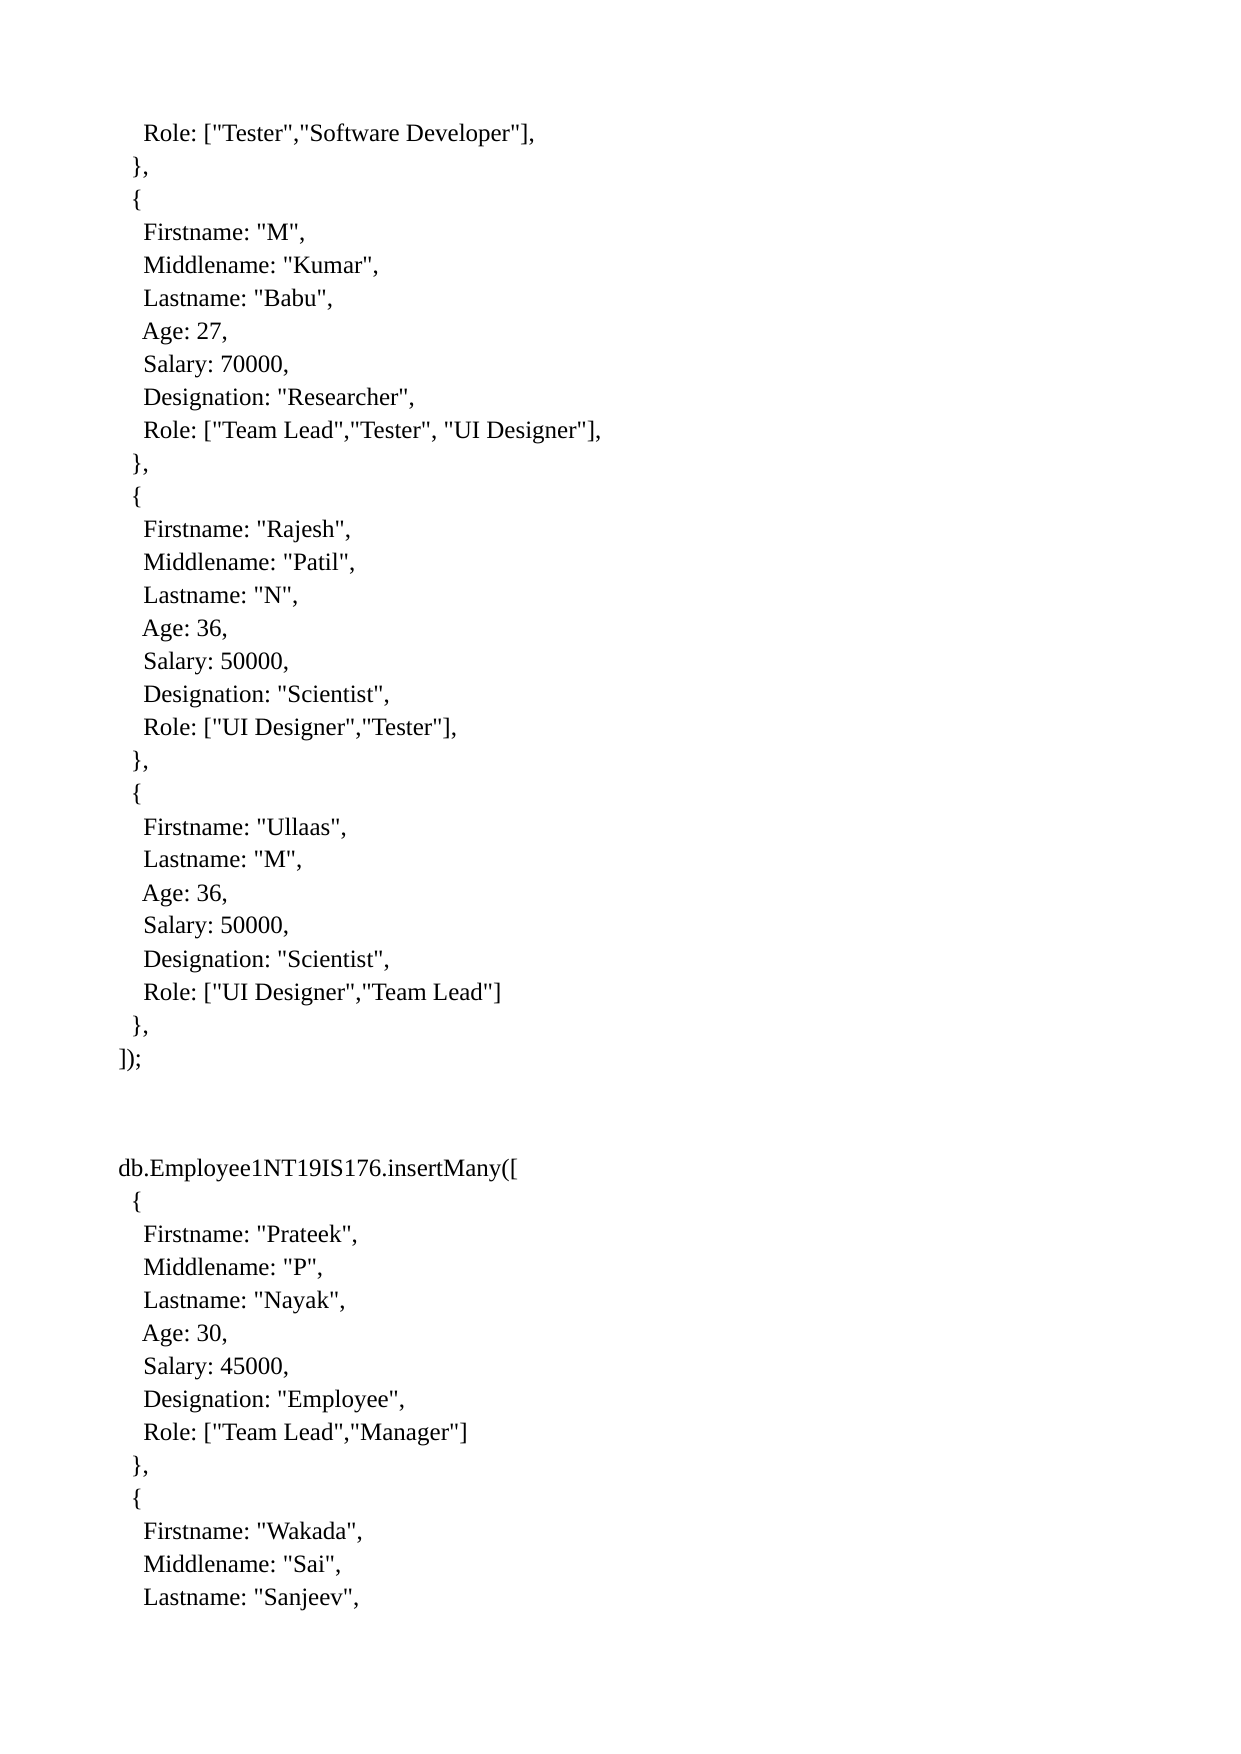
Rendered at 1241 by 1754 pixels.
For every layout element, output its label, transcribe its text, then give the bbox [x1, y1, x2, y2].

text { [118, 1483, 1122, 1512]
text }, [118, 746, 1122, 774]
text Lastname: "Babu", [118, 283, 1122, 312]
text Age: 30, [118, 1318, 1122, 1347]
text Age: 36, [118, 613, 1122, 642]
text Role: ["Team Lead","Manager"] [118, 1417, 1122, 1446]
text Role: ["Team Lead","Tester", "UI Designer"], [118, 415, 1122, 444]
text }, [118, 151, 1122, 180]
text Designation: "Researcher", [118, 382, 1122, 411]
text Salary: 50000, [118, 911, 1122, 939]
text { [118, 481, 1122, 510]
text Middlename: "Sai", [118, 1549, 1122, 1578]
text Role: ["Tester","Software Developer"], [118, 118, 1122, 147]
text { [118, 1186, 1122, 1214]
text Firstname: "Rajesh", [118, 514, 1122, 543]
text Lastname: "Nayak", [118, 1285, 1122, 1314]
text Lastname: "M", [118, 844, 1122, 873]
text Age: 27, [118, 316, 1122, 345]
text Firstname: "Prateek", [118, 1219, 1122, 1248]
text Role: ["UI Designer","Team Lead"] [118, 977, 1122, 1005]
text Salary: 50000, [118, 646, 1122, 675]
text }, [118, 448, 1122, 477]
text Lastname: "N", [118, 580, 1122, 609]
text Firstname: "Ullaas", [118, 812, 1122, 840]
text Salary: 70000, [118, 349, 1122, 378]
text Designation: "Employee", [118, 1384, 1122, 1413]
text db.Employee1NT19IS176.insertMany([ [118, 1153, 1122, 1182]
text Designation: "Scientist", [118, 944, 1122, 972]
text { [118, 184, 1122, 213]
text Designation: "Scientist", [118, 679, 1122, 708]
text Role: ["UI Designer","Tester"], [118, 712, 1122, 741]
text Middlename: "Patil", [118, 547, 1122, 576]
text Salary: 45000, [118, 1351, 1122, 1380]
text Middlename: "Kumar", [118, 250, 1122, 279]
text Age: 36, [118, 878, 1122, 906]
text Middlename: "P", [118, 1252, 1122, 1281]
text }, [118, 1450, 1122, 1479]
text Firstname: "M", [118, 217, 1122, 246]
text ]); [118, 1043, 1122, 1071]
text { [118, 778, 1122, 807]
text Firstname: "Wakada", [118, 1516, 1122, 1545]
text Lastname: "Sanjeev", [118, 1582, 1122, 1611]
text }, [118, 1010, 1122, 1038]
